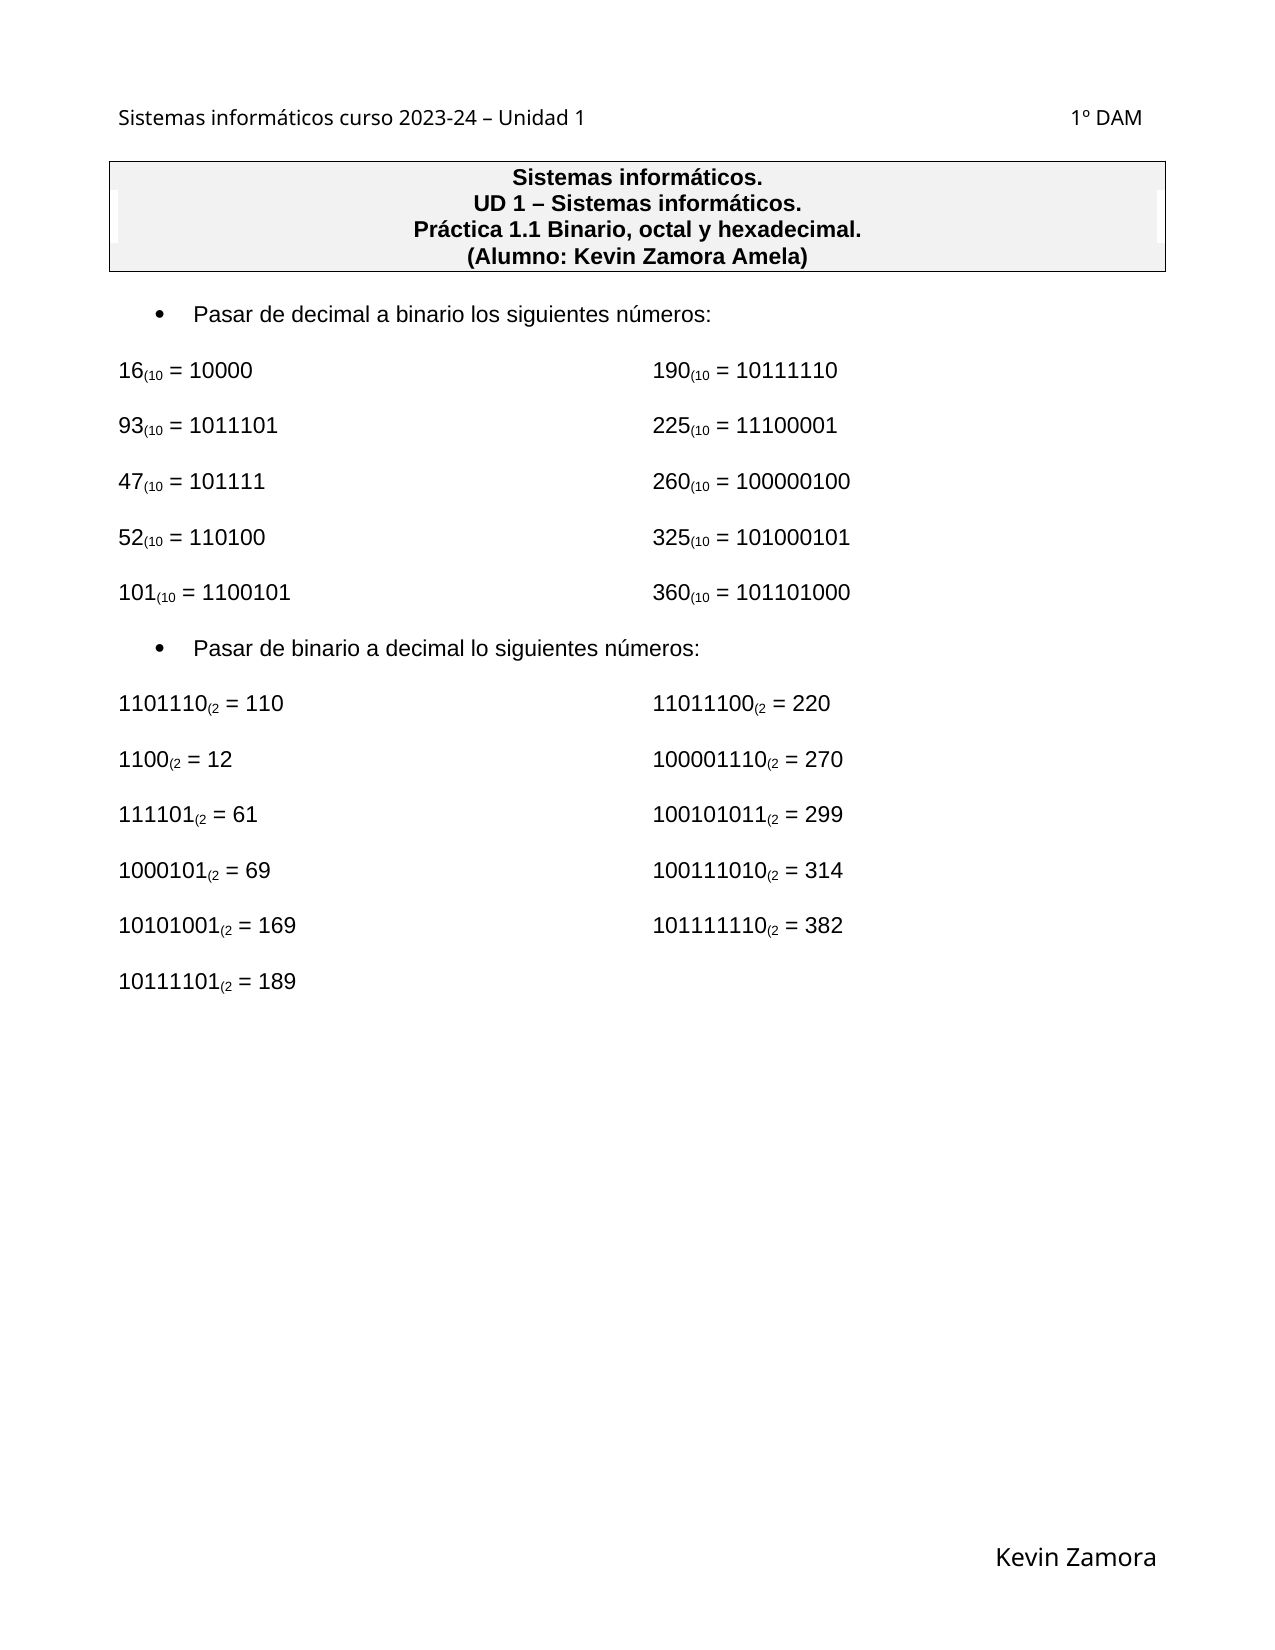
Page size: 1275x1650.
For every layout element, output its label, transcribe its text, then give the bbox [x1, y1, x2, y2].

text Práctica 1.1 Binario, octal y hexadecimal. [118, 216, 1157, 240]
text 1000101(2 = 69 [118, 857, 623, 883]
text 93(10 = 1011101 [118, 412, 623, 439]
text 190(10 = 10111110 [652, 357, 1157, 383]
text 52(10 = 110100 [118, 523, 623, 550]
text 11011100(2 = 220 [652, 690, 1157, 716]
text 1101110(2 = 110 [118, 690, 623, 716]
text 1100(2 = 12 [118, 746, 623, 772]
text 16(10 = 10000 [118, 357, 623, 383]
text (Alumno: Kevin Zamora Amela) [110, 240, 1165, 271]
text 10111101(2 = 189 [118, 968, 623, 994]
text 101(10 = 1100101 [118, 579, 623, 605]
text 100111010(2 = 314 [652, 857, 1157, 883]
text 360(10 = 101101000 [652, 579, 1157, 605]
text Sistemas informáticos. [110, 162, 1165, 190]
text 100101011(2 = 299 [652, 801, 1157, 827]
list Pasar de binario a decimal lo siguientes números: [156, 634, 1157, 661]
list Pasar de decimal a binario los siguientes números: [156, 301, 1157, 328]
text 47(10 = 101111 [118, 468, 623, 494]
text 100001110(2 = 270 [652, 746, 1157, 772]
text 225(10 = 11100001 [652, 412, 1157, 439]
text 111101(2 = 61 [118, 801, 623, 827]
text UD 1 – Sistemas informáticos. [118, 190, 1157, 216]
text 260(10 = 100000100 [652, 468, 1157, 494]
text 325(10 = 101000101 [652, 523, 1157, 550]
text 10101001(2 = 169 [118, 912, 623, 938]
text 101111110(2 = 382 [652, 912, 1157, 938]
